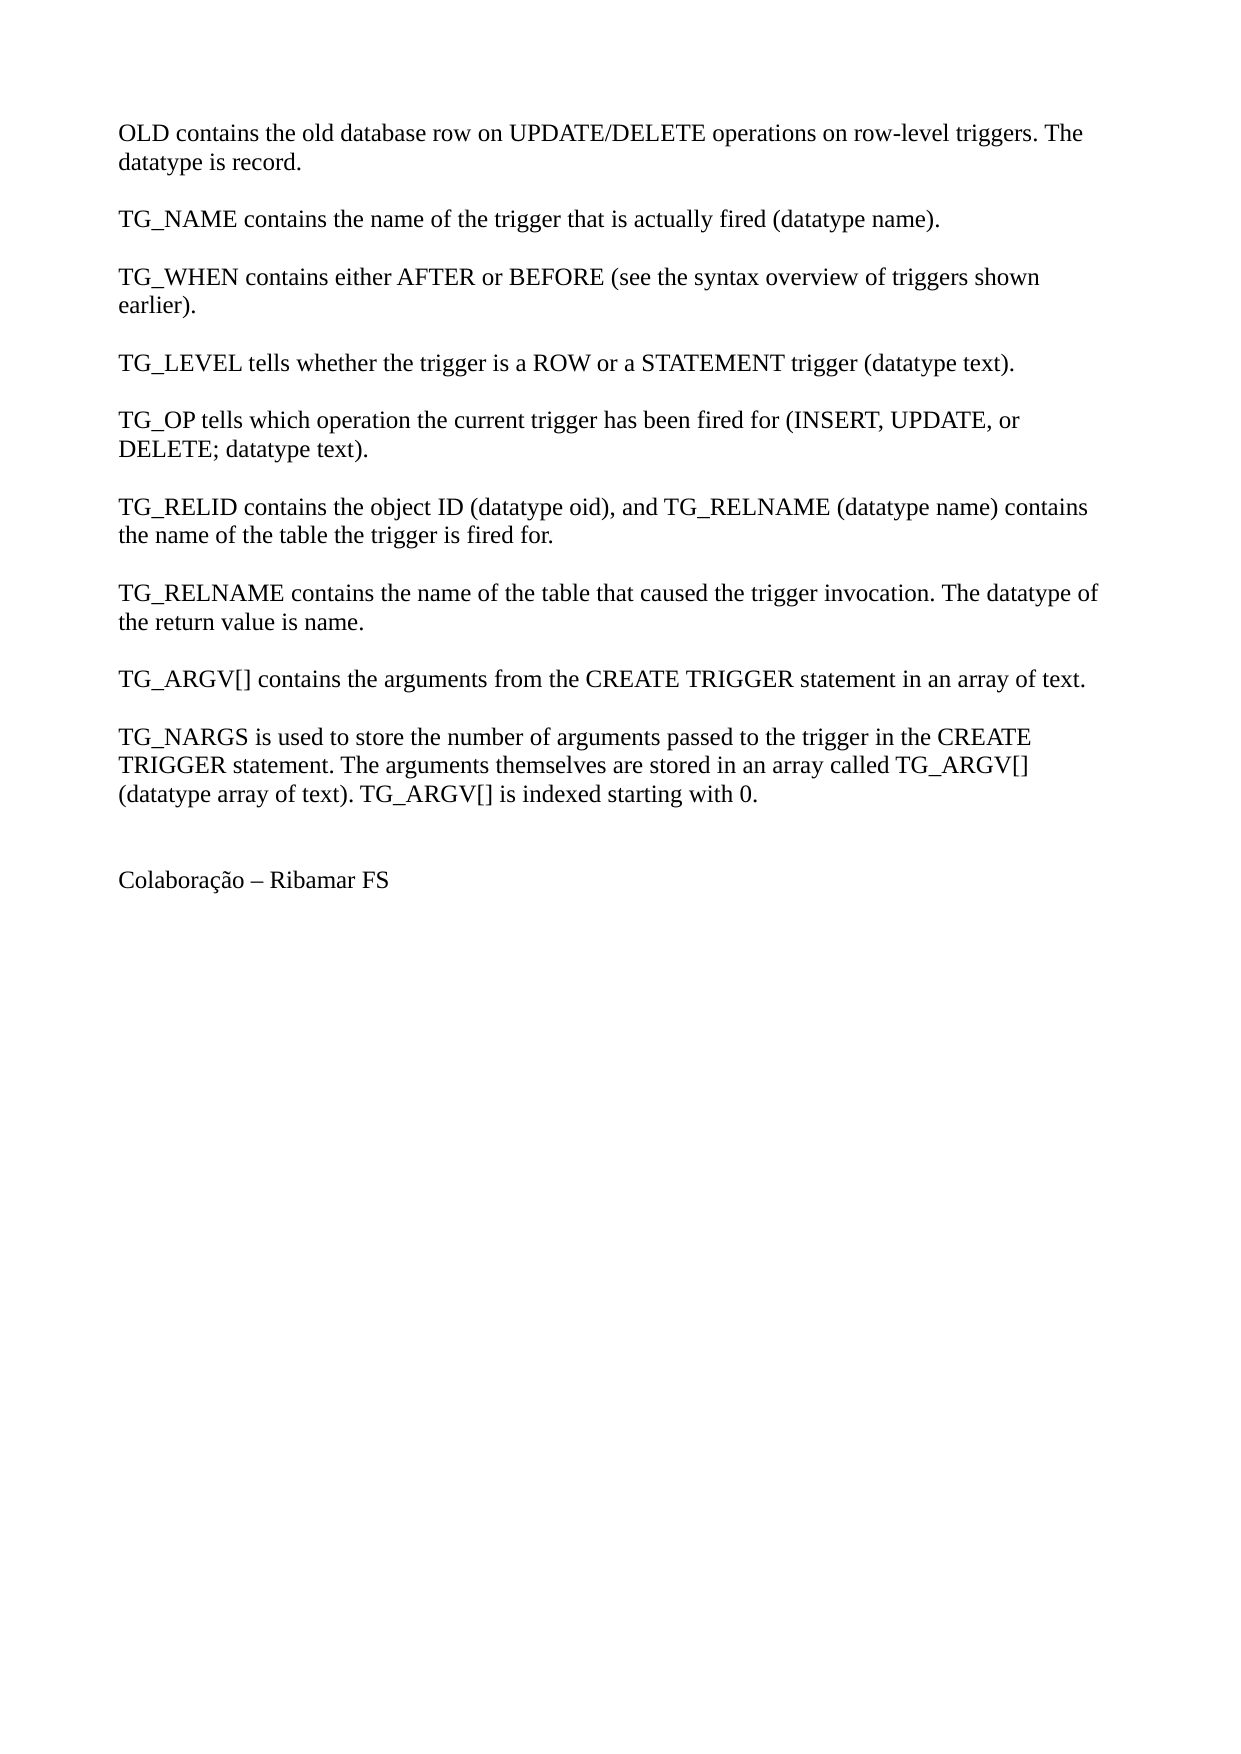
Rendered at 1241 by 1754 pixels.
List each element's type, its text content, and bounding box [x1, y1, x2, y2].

text TG_ARGV[] contains the arguments from the CREATE TRIGGER statement in an array of text. [118, 664, 1122, 693]
text TG_WHEN contains either AFTER or BEFORE (see the syntax overview of triggers shown earlier). [118, 262, 1122, 319]
text TG_RELID contains the object ID (datatype oid), and TG_RELNAME (datatype name) contains the name of the table the trigger is fired for. [118, 492, 1122, 549]
text TG_NARGS is used to store the number of arguments passed to the trigger in the CREATE TRIGGER statement. The arguments themselves are stored in an array called TG_ARGV[] (datatype array of text). TG_ARGV[] is indexed starting with 0. [118, 722, 1122, 808]
text Colaboração – Ribamar FS [118, 866, 1122, 894]
text TG_LEVEL tells whether the trigger is a ROW or a STATEMENT trigger (datatype text). [118, 348, 1122, 377]
text TG_RELNAME contains the name of the table that caused the trigger invocation. The datatype of the return value is name. [118, 578, 1122, 636]
text TG_OP tells which operation the current trigger has been fired for (INSERT, UPDATE, or DELETE; datatype text). [118, 406, 1122, 463]
text OLD contains the old database row on UPDATE/DELETE operations on row-level triggers. The datatype is record. [118, 118, 1122, 176]
text TG_NAME contains the name of the trigger that is actually fired (datatype name). [118, 204, 1122, 233]
